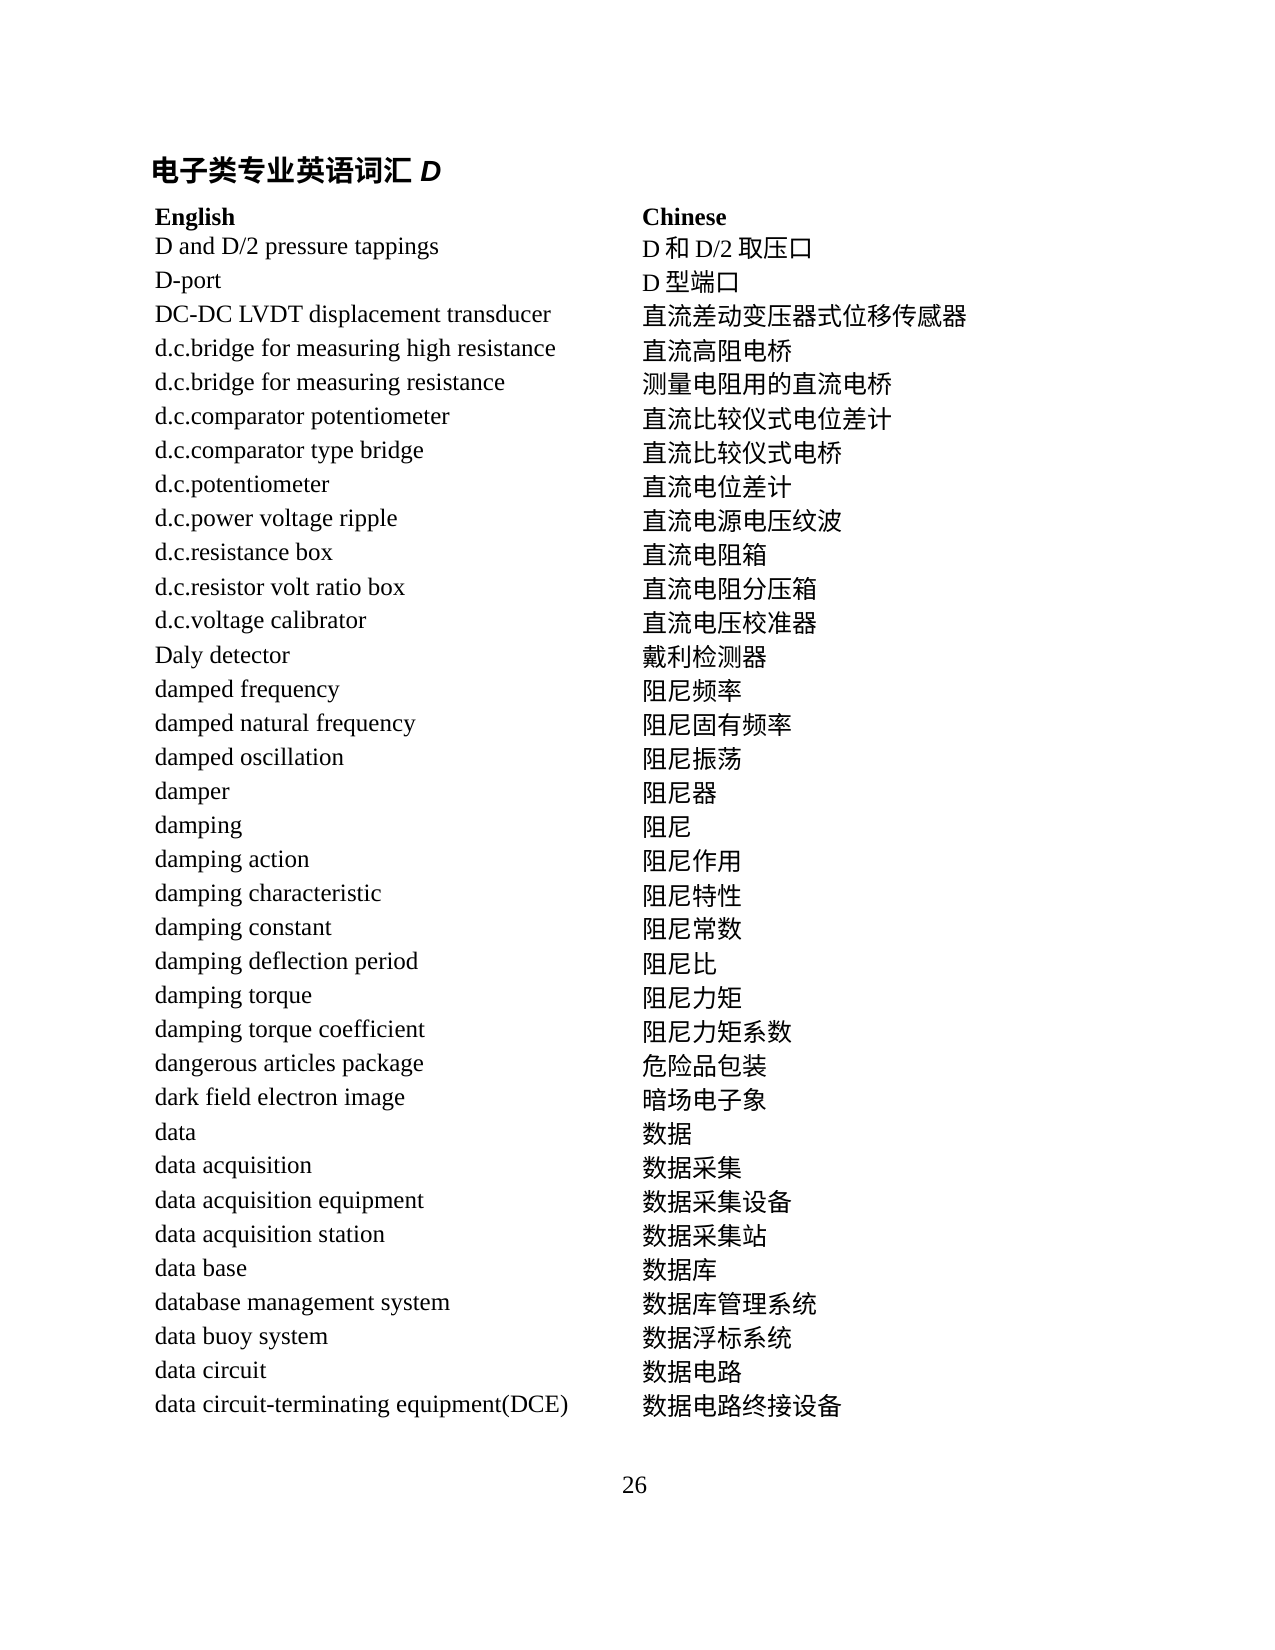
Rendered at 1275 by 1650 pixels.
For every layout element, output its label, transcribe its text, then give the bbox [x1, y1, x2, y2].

table_cell d.c.bridge for measuring high resistance [150, 333, 637, 367]
table_cell data circuit-terminating equipment(DCE) [150, 1389, 637, 1423]
table_cell damping constant [150, 912, 637, 946]
table_cell 数据库管理系统 [638, 1287, 1125, 1321]
table_cell 阻尼作用 [638, 844, 1125, 878]
table_cell Daly detector [150, 640, 637, 674]
table_cell data buoy system [150, 1321, 637, 1355]
table_cell D-port [150, 265, 637, 299]
subtitle 电子类专业英语词汇 D [150, 150, 1125, 190]
table_cell damping [150, 810, 637, 844]
table_cell d.c.bridge for measuring resistance [150, 367, 637, 401]
table_cell 阻尼振荡 [638, 742, 1125, 776]
table_cell 阻尼器 [638, 776, 1125, 810]
table_cell d.c.voltage calibrator [150, 606, 637, 640]
table_cell d.c.resistor volt ratio box [150, 572, 637, 606]
table_cell 数据电路终接设备 [638, 1389, 1125, 1423]
table_cell data circuit [150, 1355, 637, 1389]
table_cell 直流电源电压纹波 [638, 504, 1125, 537]
table_cell d.c.power voltage ripple [150, 504, 637, 537]
table_cell damping characteristic [150, 878, 637, 912]
table_cell 直流电位差计 [638, 469, 1125, 503]
table_cell dangerous articles package [150, 1049, 637, 1082]
table_cell damped oscillation [150, 742, 637, 776]
table_cell data acquisition station [150, 1219, 637, 1253]
table_cell 数据采集设备 [638, 1185, 1125, 1219]
table_cell 数据采集 [638, 1151, 1125, 1185]
table_cell 阻尼 [638, 810, 1125, 844]
table_cell data acquisition equipment [150, 1185, 637, 1219]
table_cell D型端口 [638, 265, 1125, 299]
table_cell 阻尼特性 [638, 878, 1125, 912]
table_cell 阻尼频率 [638, 674, 1125, 708]
table_cell 直流比较仪式电桥 [638, 435, 1125, 469]
table_cell D和D/2 取压口 [638, 231, 1125, 265]
table_header Chinese [638, 202, 1125, 231]
table_cell damper [150, 776, 637, 810]
table_cell damping torque coefficient [150, 1014, 637, 1048]
table_cell 直流电阻箱 [638, 538, 1125, 572]
table_cell data acquisition [150, 1151, 637, 1185]
table_cell 测量电阻用的直流电桥 [638, 367, 1125, 401]
table_cell D and D/2 pressure tappings [150, 231, 637, 265]
table_cell 数据 [638, 1117, 1125, 1151]
table_cell 数据库 [638, 1253, 1125, 1287]
table_cell damping torque [150, 980, 637, 1014]
table_cell 阻尼固有频率 [638, 708, 1125, 742]
table_cell d.c.comparator type bridge [150, 435, 637, 469]
table_cell damped natural frequency [150, 708, 637, 742]
table_cell data base [150, 1253, 637, 1287]
table_cell 阻尼常数 [638, 912, 1125, 946]
table_cell damping action [150, 844, 637, 878]
table_cell DC-DC LVDT displacement transducer [150, 299, 637, 333]
table_cell d.c.potentiometer [150, 469, 637, 503]
table_cell 直流电压校准器 [638, 606, 1125, 640]
table_cell 危险品包装 [638, 1049, 1125, 1082]
table_cell 直流电阻分压箱 [638, 572, 1125, 606]
table_cell 暗场电子象 [638, 1083, 1125, 1117]
table_cell data [150, 1117, 637, 1151]
table_cell 阻尼力矩系数 [638, 1014, 1125, 1048]
table_cell damped frequency [150, 674, 637, 708]
table_cell 直流高阻电桥 [638, 333, 1125, 367]
table_cell 数据采集站 [638, 1219, 1125, 1253]
table_header English [150, 202, 637, 231]
table_cell 戴利检测器 [638, 640, 1125, 674]
table_cell 数据电路 [638, 1355, 1125, 1389]
table_cell 阻尼力矩 [638, 980, 1125, 1014]
table_cell dark field electron image [150, 1083, 637, 1117]
table_cell damping deflection period [150, 946, 637, 980]
table_cell 数据浮标系统 [638, 1321, 1125, 1355]
table_cell 直流比较仪式电位差计 [638, 401, 1125, 435]
table_cell d.c.resistance box [150, 538, 637, 572]
table_cell d.c.comparator potentiometer [150, 401, 637, 435]
table_cell 直流差动变压器式位移传感器 [638, 299, 1125, 333]
table_cell database management system [150, 1287, 637, 1321]
table_cell 阻尼比 [638, 946, 1125, 980]
